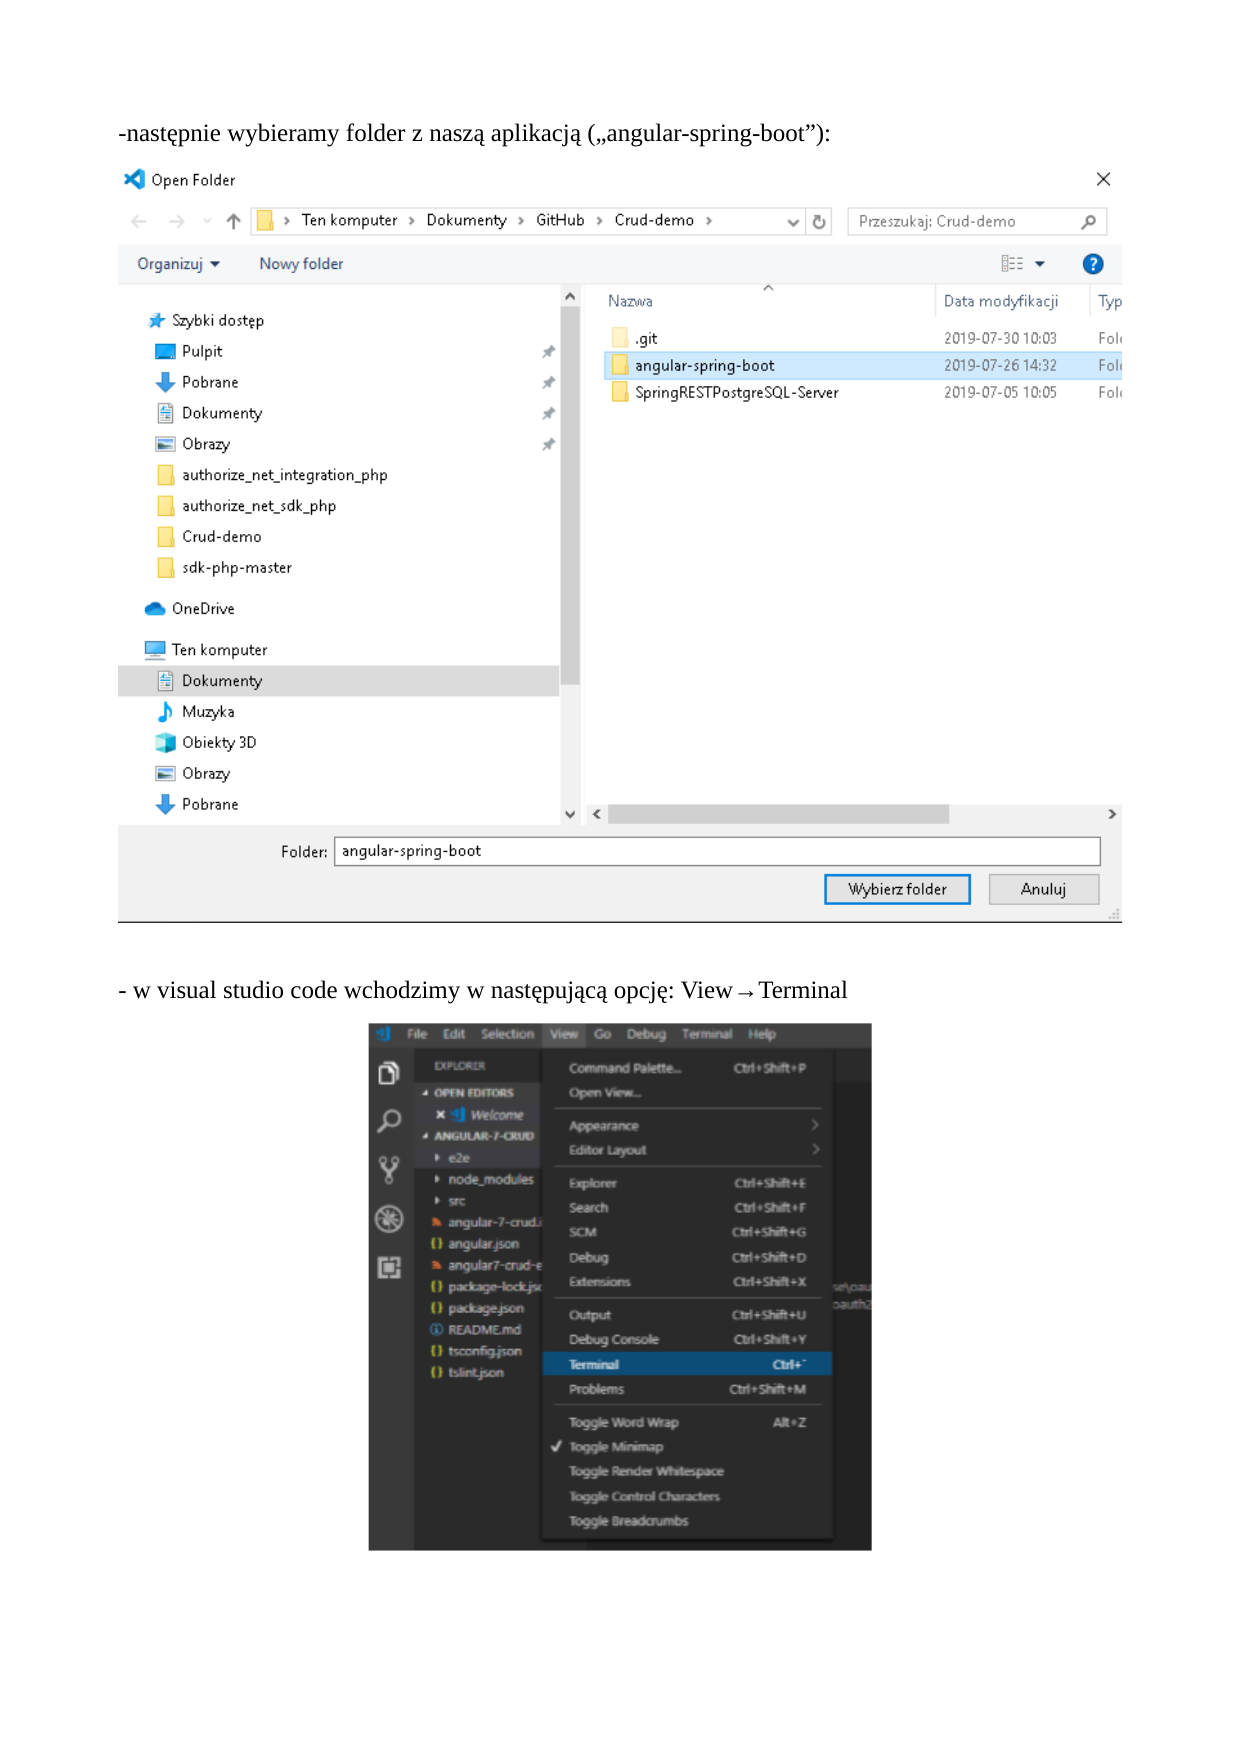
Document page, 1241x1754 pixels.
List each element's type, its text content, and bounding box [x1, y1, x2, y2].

text -następnie wybieramy folder z naszą aplikacją („angular-spring-boot”): [118, 118, 1122, 147]
text - w visual studio code wchodzimy w następującą opcję: View→Terminal [118, 975, 1122, 1003]
picture [368, 1022, 872, 1554]
picture [118, 165, 1123, 923]
